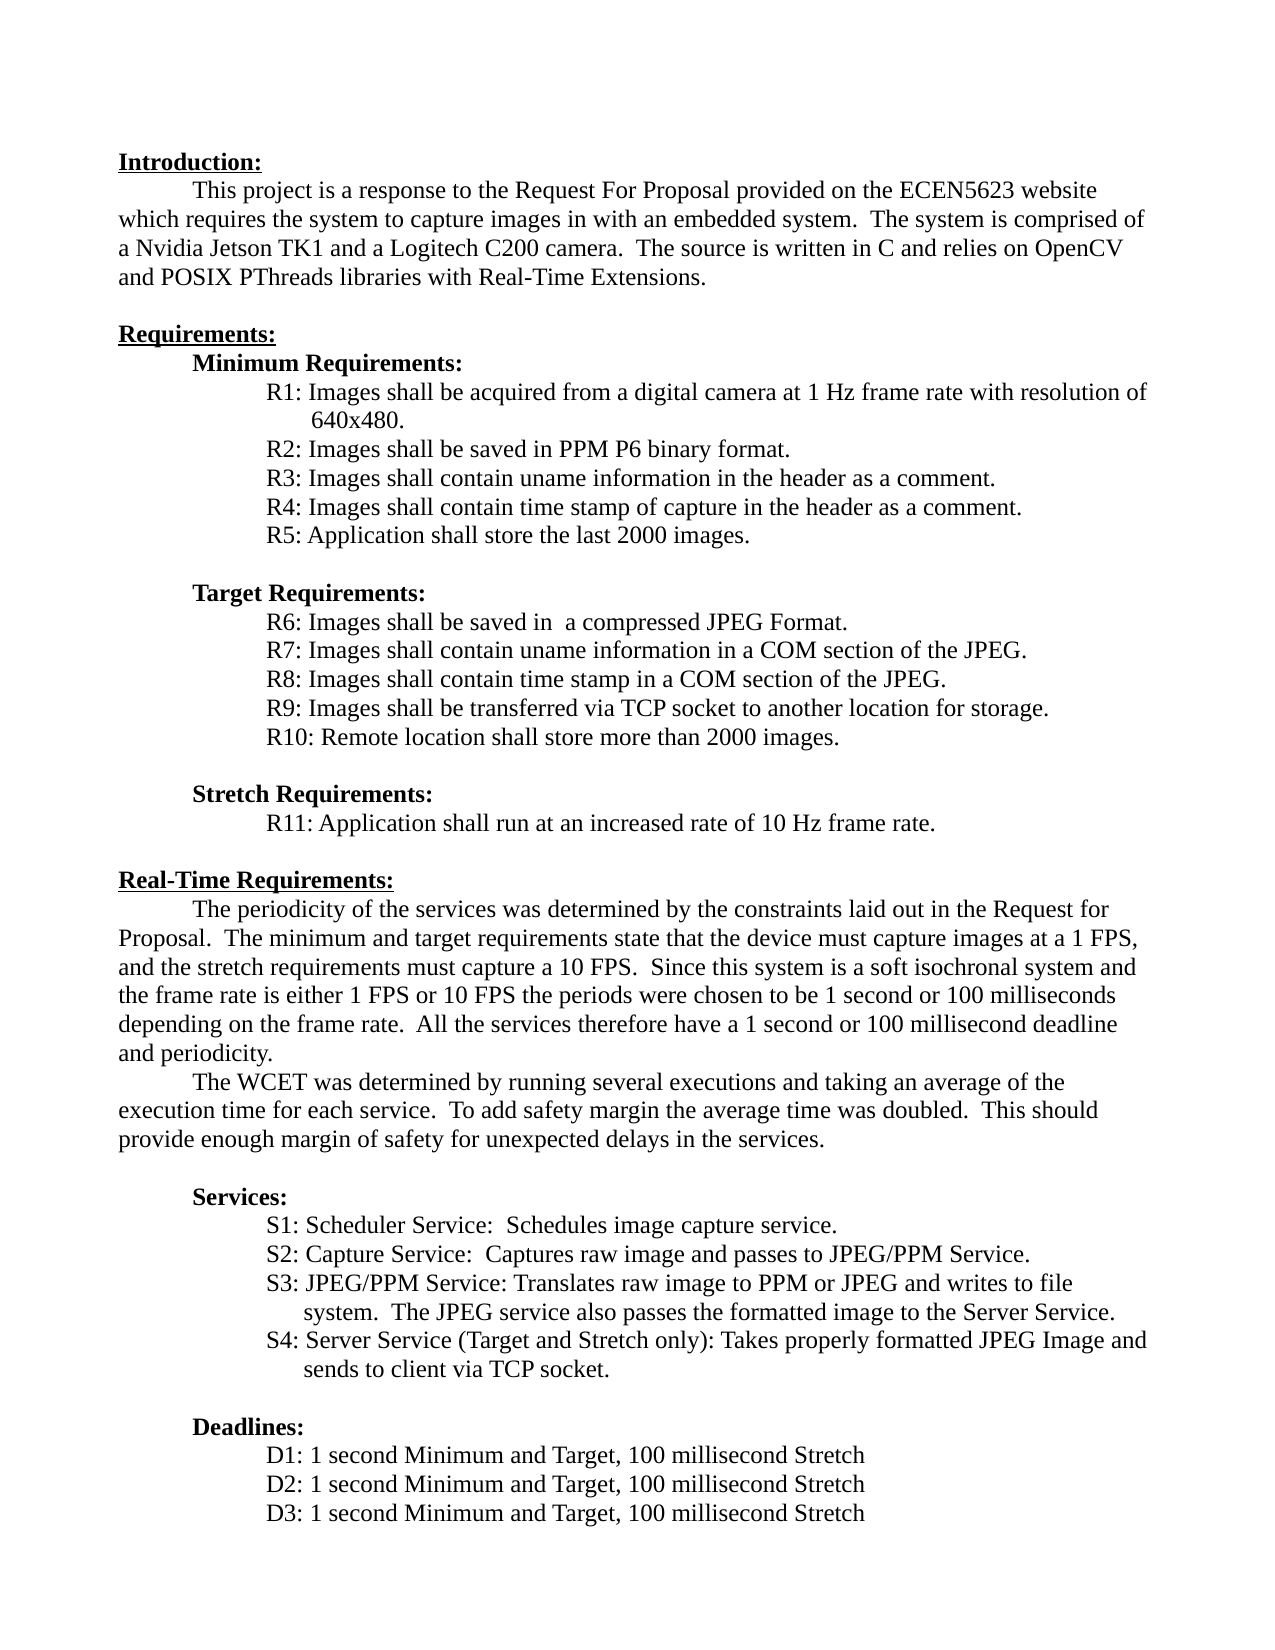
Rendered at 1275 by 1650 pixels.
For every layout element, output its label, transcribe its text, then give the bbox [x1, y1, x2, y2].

text 640x480. [192, 406, 1157, 434]
text R2: Images shall be saved in PPM P6 binary format. [192, 434, 1157, 463]
text Target Requirements: [192, 578, 1157, 607]
text R7: Images shall contain uname information in a COM section of the JPEG. [192, 636, 1157, 664]
text Stretch Requirements: [192, 779, 1157, 808]
text R3: Images shall contain uname information in the header as a comment. [192, 463, 1157, 492]
text S1: Scheduler Service: Schedules image capture service. [192, 1211, 1157, 1239]
text R9: Images shall be transferred via TCP socket to another location for storage. [192, 693, 1157, 722]
text Introduction: [118, 147, 1157, 176]
text R6: Images shall be saved in a compressed JPEG Format. [192, 607, 1157, 636]
text R8: Images shall contain time stamp in a COM section of the JPEG. [192, 664, 1157, 693]
text R11: Application shall run at an increased rate of 10 Hz frame rate. [192, 808, 1157, 837]
text Minimum Requirements: [192, 348, 1157, 377]
text D3: 1 second Minimum and Target, 100 millisecond Stretch [192, 1498, 1157, 1527]
text D1: 1 second Minimum and Target, 100 millisecond Stretch [192, 1441, 1157, 1469]
text Requirements: [118, 319, 1157, 348]
text sends to client via TCP socket. [192, 1354, 1157, 1383]
text R1: Images shall be acquired from a digital camera at 1 Hz frame rate with resolution of [192, 377, 1157, 406]
text The WCET was determined by running several executions and taking an average of the execution time for each service. To add safety margin the average time was doubled. This should provide enough margin of safety for unexpected delays in the services. [118, 1067, 1157, 1153]
text S4: Server Service (Target and Stretch only): Takes properly formatted JPEG Image and [192, 1326, 1157, 1354]
text Deadlines: [192, 1412, 1157, 1441]
text S3: JPEG/PPM Service: Translates raw image to PPM or JPEG and writes to file system. The JPEG service also passes the formatted image to the Server Service. [192, 1268, 1157, 1326]
text The periodicity of the services was determined by the constraints laid out in the Request for Proposal. The minimum and target requirements state that the device must capture images at a 1 FPS, and the stretch requirements must capture a 10 FPS. Since this system is a soft isochronal system and the frame rate is either 1 FPS or 10 FPS the periods were chosen to be 1 second or 100 milliseconds depending on the frame rate. All the services therefore have a 1 second or 100 millisecond deadline and periodicity. [118, 894, 1157, 1067]
text R5: Application shall store the last 2000 images. [192, 521, 1157, 549]
text R4: Images shall contain time stamp of capture in the header as a comment. [192, 492, 1157, 521]
text S2: Capture Service: Captures raw image and passes to JPEG/PPM Service. [192, 1239, 1157, 1268]
text D2: 1 second Minimum and Target, 100 millisecond Stretch [192, 1469, 1157, 1498]
text This project is a response to the Request For Proposal provided on the ECEN5623 website which requires the system to capture images in with an embedded system. The system is comprised of a Nvidia Jetson TK1 and a Logitech C200 camera. The source is written in C and relies on OpenCV and POSIX PThreads libraries with Real-Time Extensions. [118, 176, 1157, 291]
text R10: Remote location shall store more than 2000 images. [192, 722, 1157, 751]
text Real-Time Requirements: [118, 866, 1157, 894]
text Services: [192, 1182, 1157, 1211]
